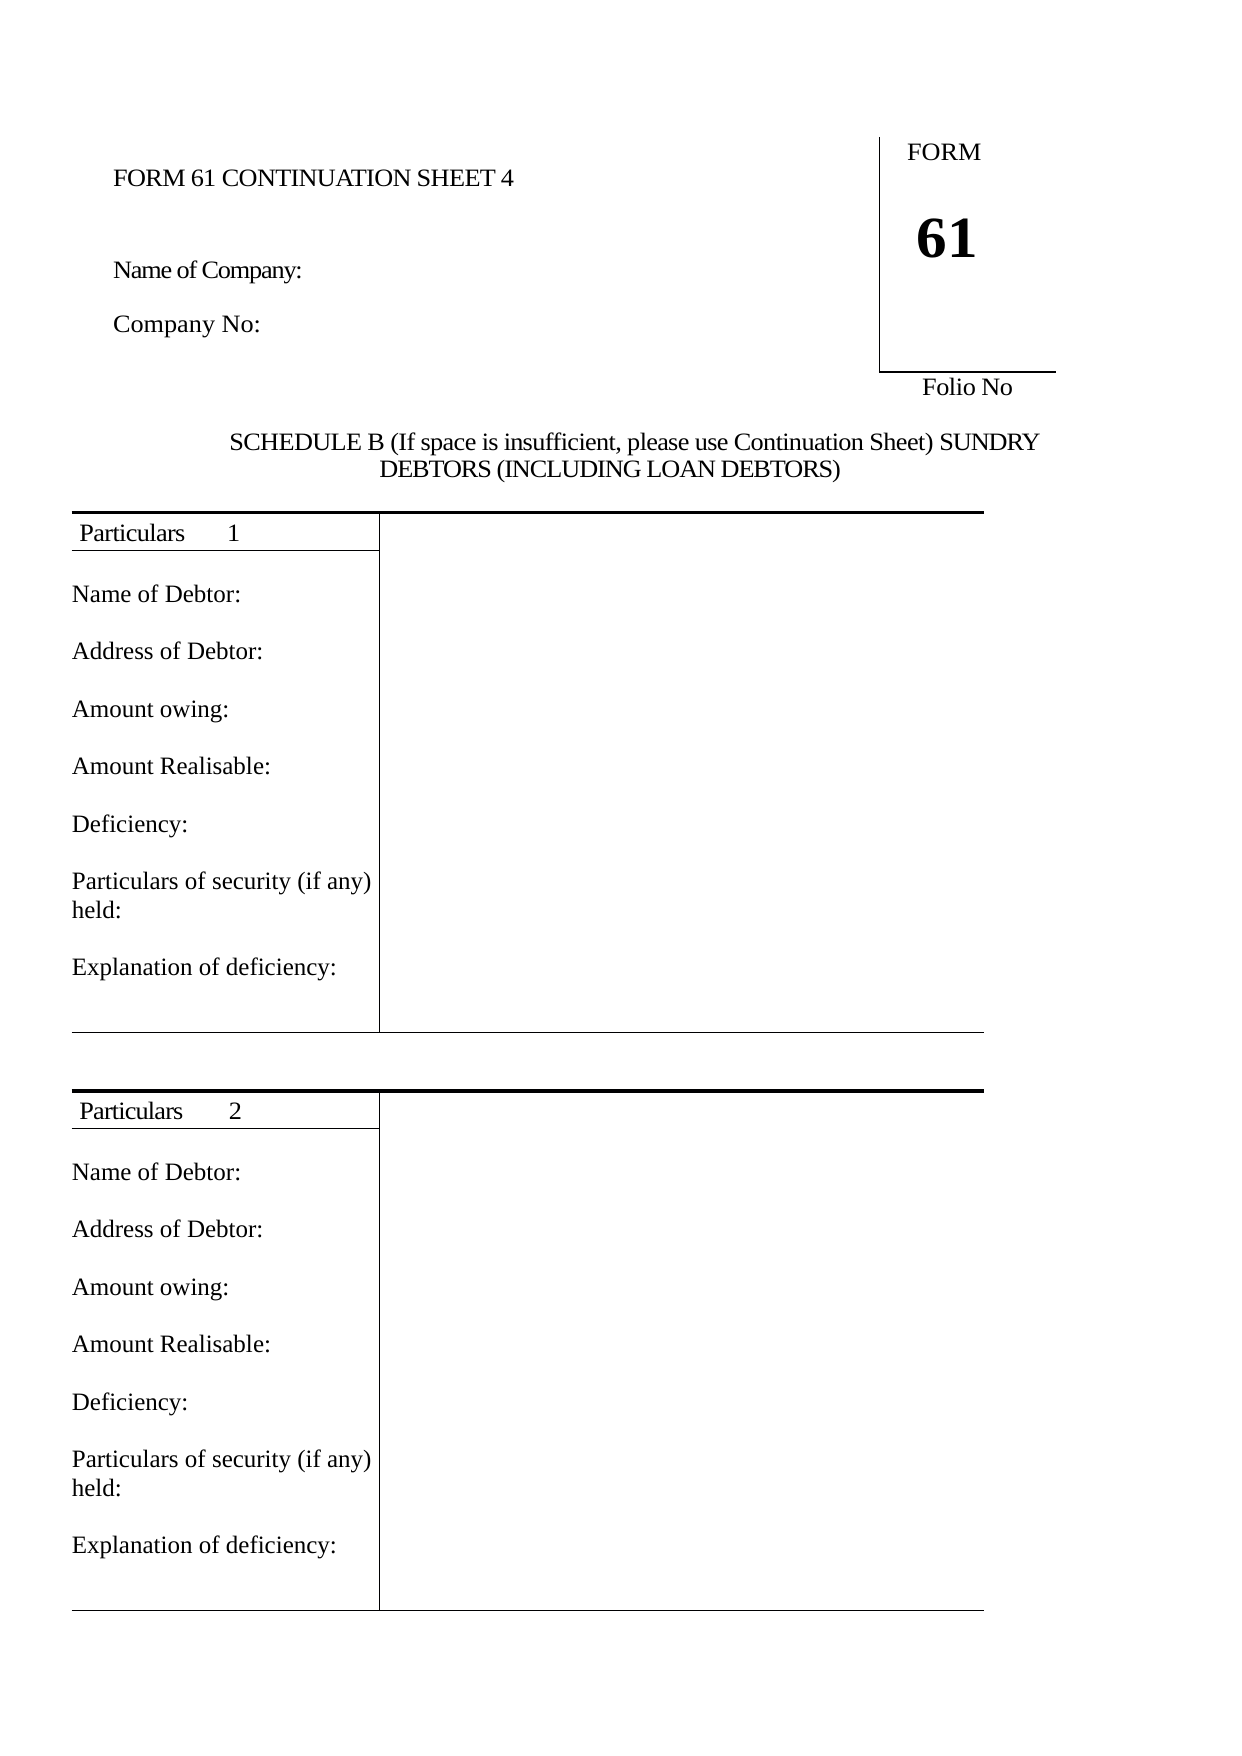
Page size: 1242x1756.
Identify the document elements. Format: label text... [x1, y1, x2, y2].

table_cell [72, 371, 879, 428]
table_cell Name of Debtor: Address of Debtor: Amount owing: Amount Realisable: Deficiency: Particulars of security (if any) held: Explanation of deficiency: [72, 1129, 379, 1610]
table_cell [380, 1128, 984, 1610]
table_header Particulars 2 [72, 1093, 379, 1128]
table_header FORM 61 CONTINUATION SHEET 4 Name of Company: <o.name> Company No: <o.uen> [72, 137, 879, 371]
table_header FORM 61 [880, 137, 1056, 371]
table_cell [380, 550, 984, 1032]
table_header Particulars 1 [72, 514, 379, 549]
table_cell Folio No [879, 373, 1056, 428]
text SCHEDULE B (If space is insufficient, please use Continuation Sheet) SUNDRY DEBTORS (INCLUDING LOAN DEBTORS) [229, 428, 1154, 483]
table_cell Name of Debtor: Address of Debtor: Amount owing: Amount Realisable: Deficiency: Particulars of security (if any) held: Explanation of deficiency: [72, 551, 379, 1032]
table_header [380, 514, 984, 549]
table_header [380, 1093, 984, 1128]
